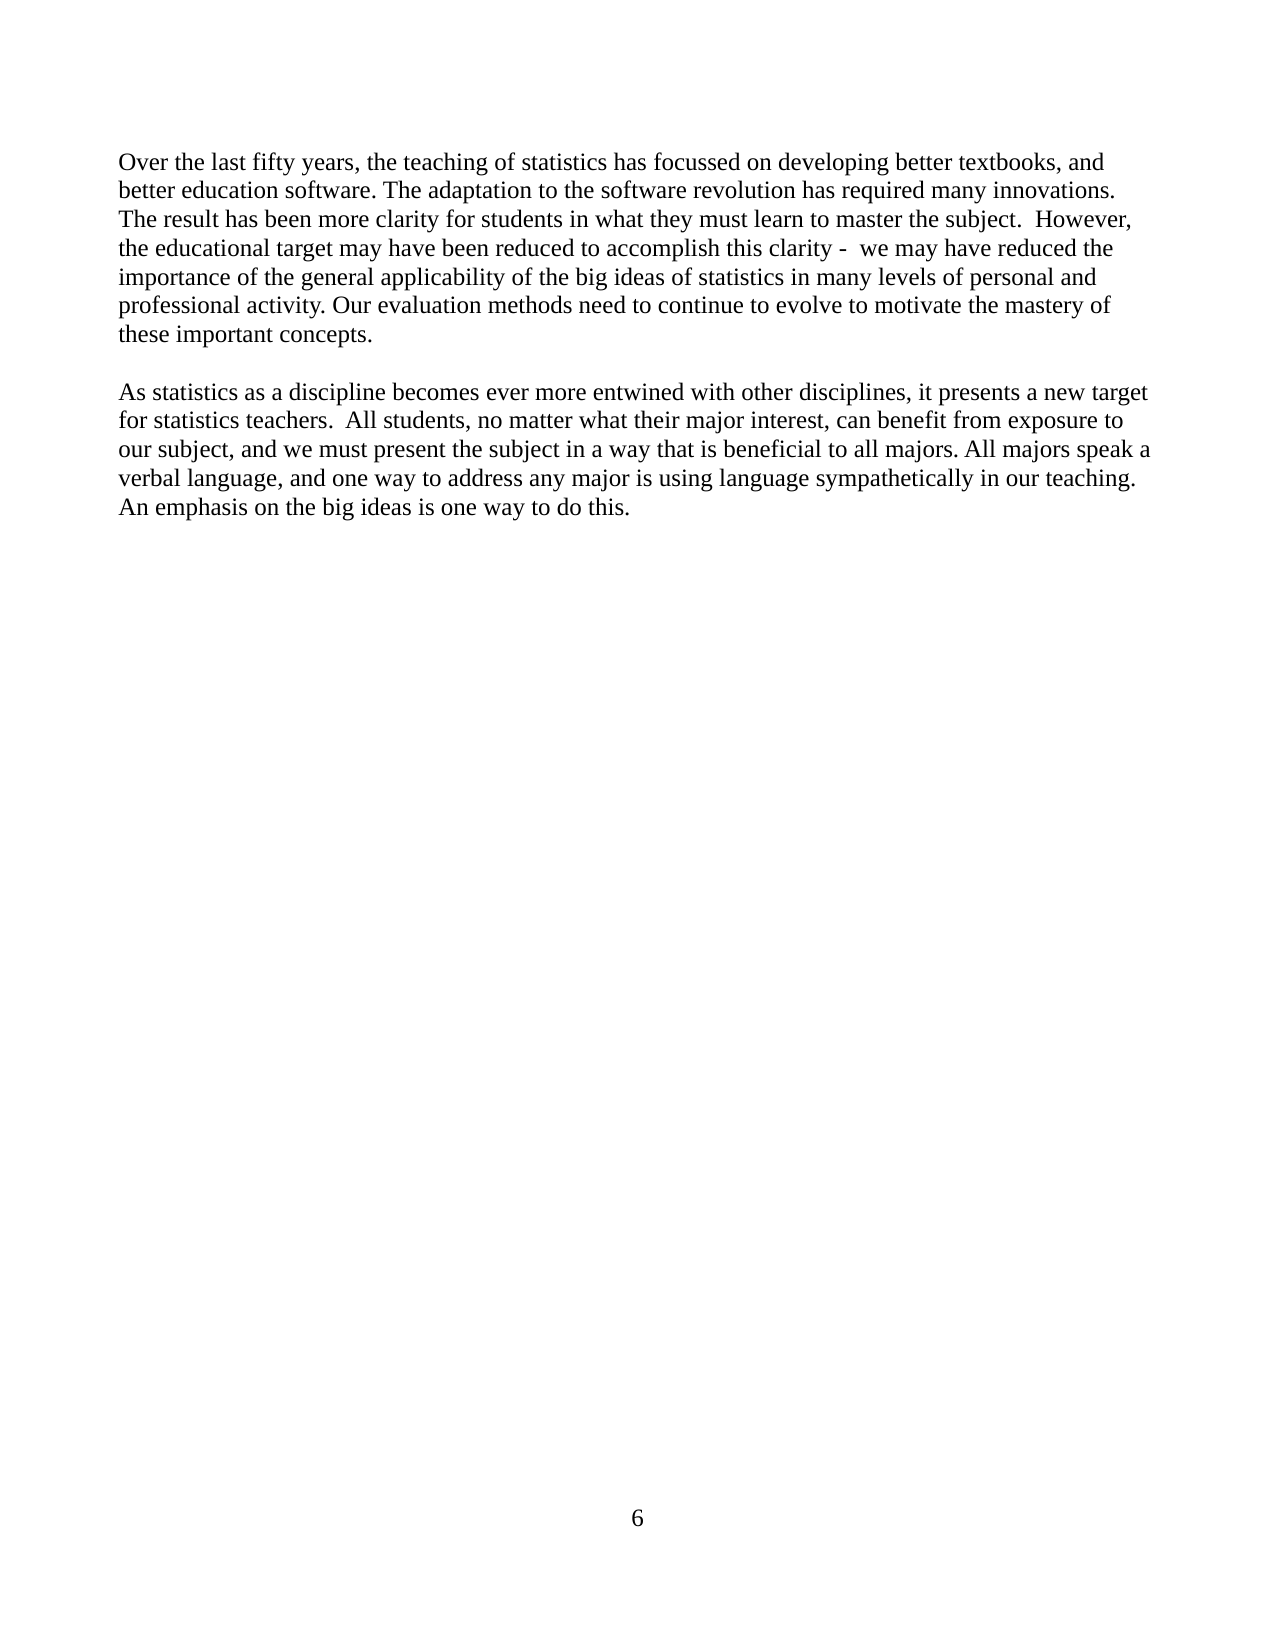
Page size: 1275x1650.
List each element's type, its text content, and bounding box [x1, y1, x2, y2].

text Over the last fifty years, the teaching of statistics has focussed on developing better textbooks, and better education software. The adaptation to the software revolution has required many innovations. The result has been more clarity for students in what they must learn to master the subject. However, the educational target may have been reduced to accomplish this clarity - we may have reduced the importance of the general applicability of the big ideas of statistics in many levels of personal and professional activity. Our evaluation methods need to continue to evolve to motivate the mastery of these important concepts. [118, 147, 1157, 348]
text As statistics as a discipline becomes ever more entwined with other disciplines, it presents a new target for statistics teachers. All students, no matter what their major interest, can benefit from exposure to our subject, and we must present the subject in a way that is beneficial to all majors. All majors speak a verbal language, and one way to address any major is using language sympathetically in our teaching. An emphasis on the big ideas is one way to do this. [118, 377, 1157, 521]
